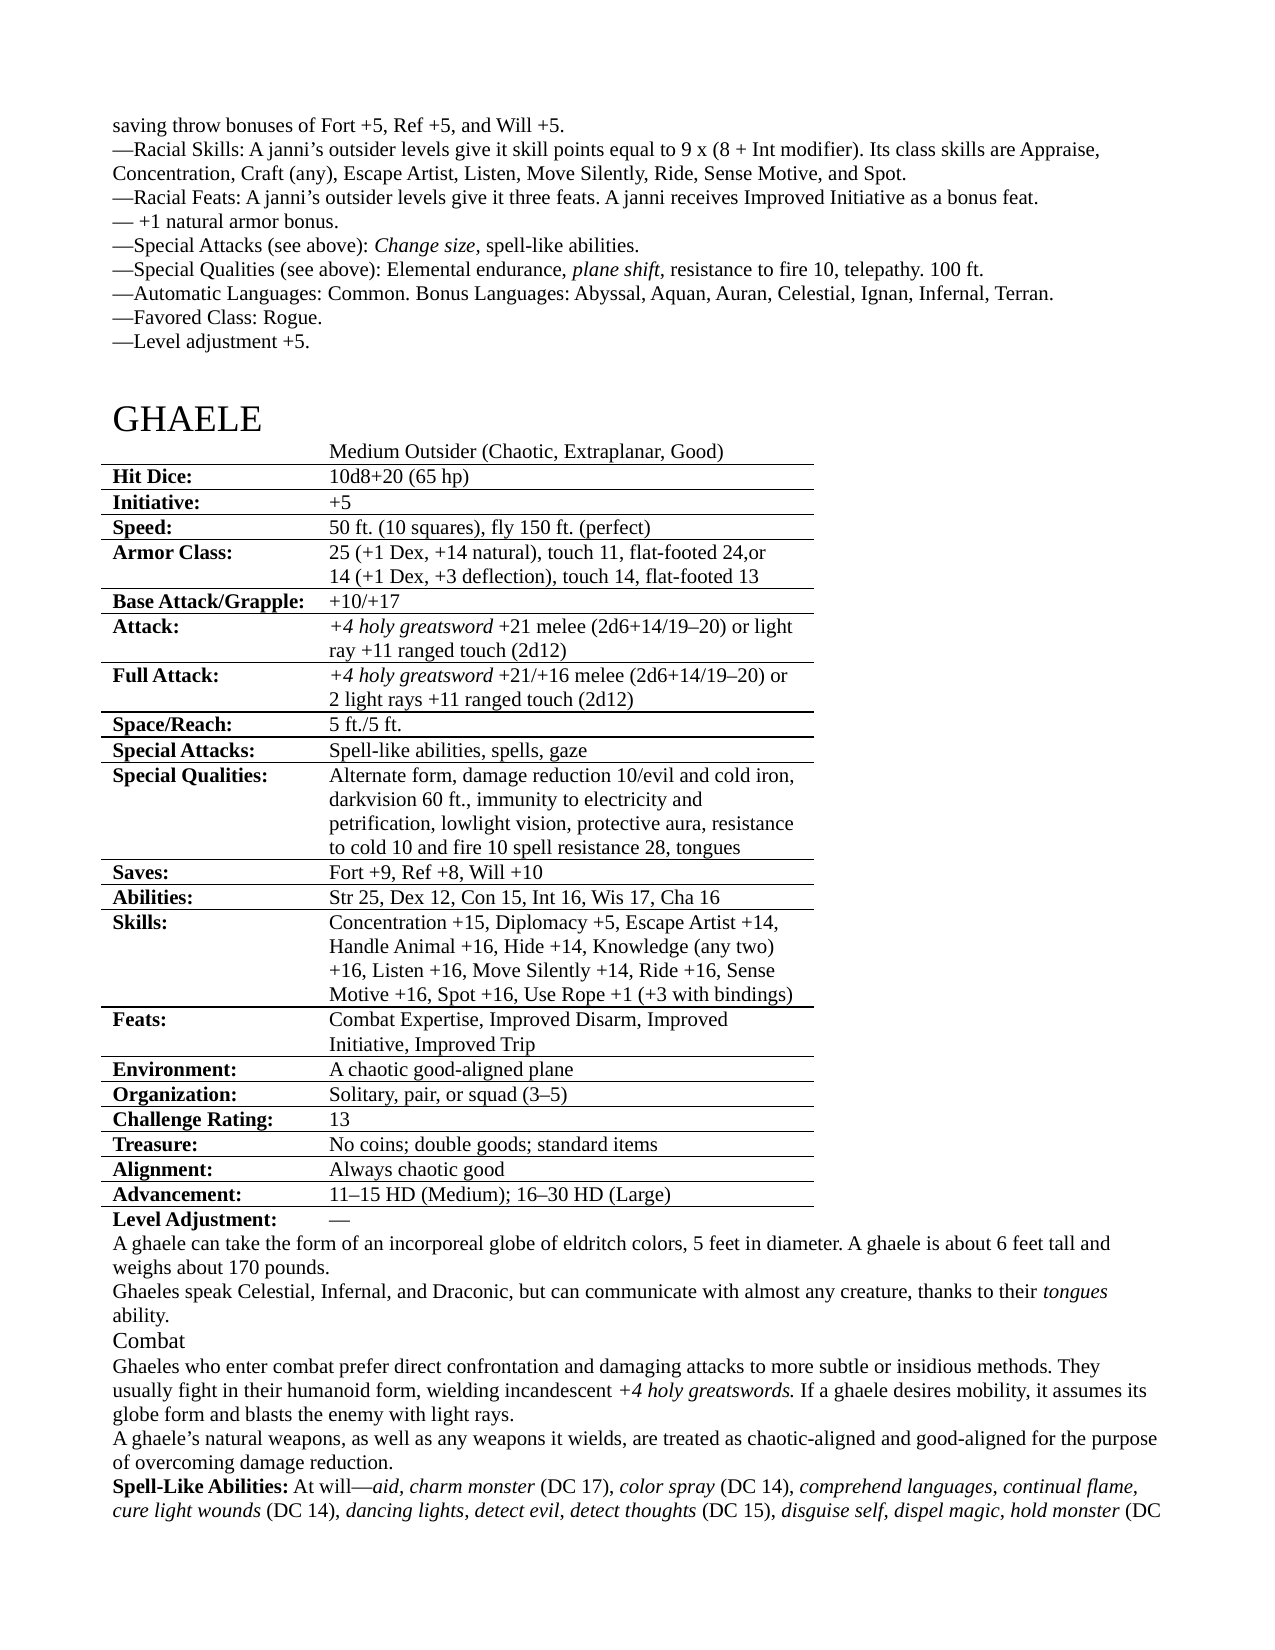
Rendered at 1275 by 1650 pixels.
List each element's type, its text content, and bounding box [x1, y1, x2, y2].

table_cell A chaotic good-aligned plane [318, 1057, 814, 1081]
table_cell +4 holy greatsword +21 melee (2d6+14/19–20) or light ray +11 ranged touch (2d12) [318, 614, 814, 662]
table_cell No coins; double goods; standard items [318, 1132, 814, 1156]
text —Special Attacks (see above): Change size, spell-like abilities. [112, 233, 1162, 257]
table_cell — [318, 1207, 814, 1231]
table_cell Challenge Rating: [101, 1107, 318, 1131]
text —Favored Class: Rogue. [112, 305, 1162, 329]
table_cell Treasure: [101, 1132, 318, 1156]
table_cell Alternate form, damage reduction 10/evil and cold iron, darkvision 60 ft., immunity to electricity and petrification, lowlight vision, protective aura, resistance to cold 10 and fire 10 spell resistance 28, tongues [318, 763, 814, 859]
text —Racial Feats: A janni’s outsider levels give it three feats. A janni receives Improved Initiative as a bonus feat. [112, 185, 1162, 209]
table_cell Always chaotic good [318, 1157, 814, 1181]
table_cell +10/+17 [318, 589, 814, 613]
text saving throw bonuses of Fort +5, Ref +5, and Will +5. [112, 112, 1162, 137]
table_cell 11–15 HD (Medium); 16–30 HD (Large) [318, 1182, 814, 1206]
table_cell Environment: [101, 1057, 318, 1081]
text —Special Qualities (see above): Elemental endurance, plane shift, resistance to fire 10, telepathy. 100 ft. [112, 257, 1162, 281]
table_cell Base Attack/Grapple: [101, 589, 318, 613]
text GHAELE [112, 396, 1162, 439]
text Ghaeles speak Celestial, Infernal, and Draconic, but can communicate with almost any creature, thanks to their tongues ability. [112, 1279, 1162, 1327]
table_cell Feats: [101, 1008, 318, 1056]
table_cell Combat Expertise, Improved Disarm, Improved Initiative, Improved Trip [318, 1008, 814, 1056]
table_cell +4 holy greatsword +21/+16 melee (2d6+14/19–20) or 2 light rays +11 ranged touch (2d12) [318, 663, 814, 711]
table_cell 13 [318, 1107, 814, 1131]
text —Automatic Languages: Common. Bonus Languages: Abyssal, Aquan, Auran, Celestial, Ignan, Infernal, Terran. [112, 281, 1162, 305]
text — +1 natural armor bonus. [112, 209, 1162, 233]
table_cell 25 (+1 Dex, +14 natural), touch 11, flat-footed 24,or 14 (+1 Dex, +3 deflection), touch 14, flat-footed 13 [318, 540, 814, 588]
table_cell Speed: [101, 515, 318, 539]
table_cell Saves: [101, 860, 318, 884]
text Spell-Like Abilities: At will—aid, charm monster (DC 17), color spray (DC 14), comprehend languages, continual flame, cure light wounds (DC 14), dancing lights, detect evil, detect thoughts (DC 15), disguise self, dispel magic, hold monster (DC [112, 1474, 1162, 1522]
table_cell Space/Reach: [101, 713, 318, 736]
table_cell 50 ft. (10 squares), fly 150 ft. (perfect) [318, 515, 814, 539]
table_cell 5 ft./5 ft. [318, 713, 814, 736]
text Combat [112, 1327, 1162, 1354]
table_cell Initiative: [101, 490, 318, 514]
table_cell Attack: [101, 614, 318, 662]
table_cell Skills: [101, 910, 318, 1006]
text A ghaele can take the form of an incorporeal globe of eldritch colors, 5 feet in diameter. A ghaele is about 6 feet tall and weighs about 170 pounds. [112, 1231, 1162, 1279]
text —Level adjustment +5. [112, 329, 1162, 353]
table_cell Alignment: [101, 1157, 318, 1181]
table_cell Level Adjustment: [101, 1207, 318, 1231]
table_header [101, 439, 318, 463]
table_cell Special Qualities: [101, 763, 318, 859]
table_cell Hit Dice: [101, 465, 318, 488]
table_cell Fort +9, Ref +8, Will +10 [318, 860, 814, 884]
text —Racial Skills: A janni’s outsider levels give it skill points equal to 9 x (8 + Int modifier). Its class skills are Appraise, Concentration, Craft (any), Escape Artist, Listen, Move Silently, Ride, Sense Motive, and Spot. [112, 137, 1162, 185]
table_cell 10d8+20 (65 hp) [318, 465, 814, 488]
text A ghaele’s natural weapons, as well as any weapons it wields, are treated as chaotic-aligned and good-aligned for the purpose of overcoming damage reduction. [112, 1426, 1162, 1474]
table_cell Special Attacks: [101, 738, 318, 762]
table_cell Advancement: [101, 1182, 318, 1206]
table_cell Spell-like abilities, spells, gaze [318, 738, 814, 762]
table_cell +5 [318, 490, 814, 514]
table_cell Abilities: [101, 885, 318, 909]
table_cell Concentration +15, Diplomacy +5, Escape Artist +14, Handle Animal +16, Hide +14, Knowledge (any two) +16, Listen +16, Move Silently +14, Ride +16, Sense Motive +16, Spot +16, Use Rope +1 (+3 with bindings) [318, 910, 814, 1006]
text Ghaeles who enter combat prefer direct confrontation and damaging attacks to more subtle or insidious methods. They usually fight in their humanoid form, wielding incandescent +4 holy greatswords. If a ghaele desires mobility, it assumes its globe form and blasts the enemy with light rays. [112, 1354, 1162, 1426]
table_cell Organization: [101, 1082, 318, 1106]
table_cell Armor Class: [101, 540, 318, 588]
table_header Medium Outsider (Chaotic, Extraplanar, Good) [318, 439, 814, 463]
table_cell Full Attack: [101, 663, 318, 711]
table_cell Str 25, Dex 12, Con 15, Int 16, Wis 17, Cha 16 [318, 885, 814, 909]
table_cell Solitary, pair, or squad (3–5) [318, 1082, 814, 1106]
